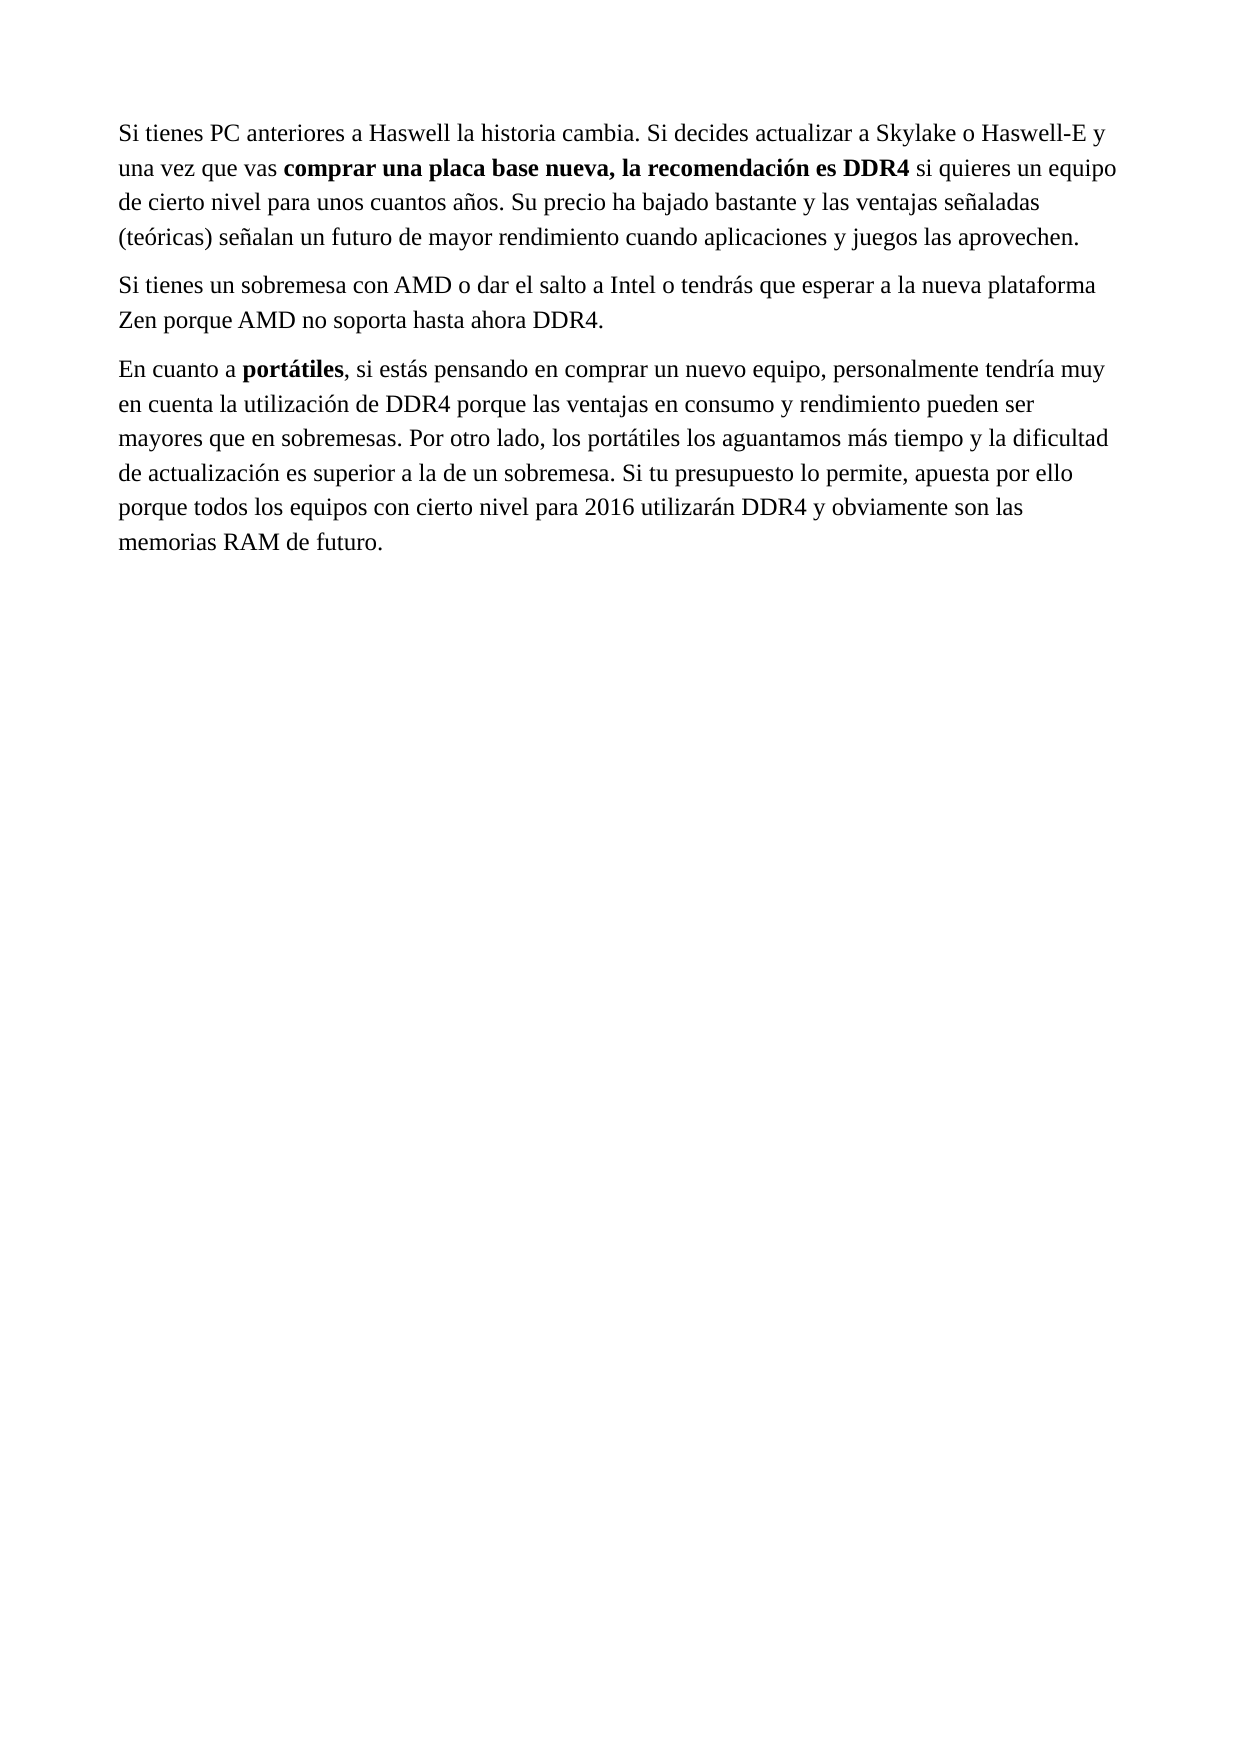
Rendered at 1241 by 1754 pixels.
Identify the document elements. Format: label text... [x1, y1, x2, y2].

text Si tienes PC anteriores a Haswell la historia cambia. Si decides actualizar a Skylake o Haswell-E y una vez que vas comprar una placa base nueva, la recomendación es DDR4 si quieres un equipo de cierto nivel para unos cuantos años. Su precio ha bajado bastante y las ventajas señaladas (teóricas) señalan un futuro de mayor rendimiento cuando aplicaciones y juegos las aprovechen. [118, 118, 1122, 250]
text En cuanto a portátiles, si estás pensando en comprar un nuevo equipo, personalmente tendría muy en cuenta la utilización de DDR4 porque las ventajas en consumo y rendimiento pueden ser mayores que en sobremesas. Por otro lado, los portátiles los aguantamos más tiempo y la dificultad de actualización es superior a la de un sobremesa. Si tu presupuesto lo permite, apuesta por ello porque todos los equipos con cierto nivel para 2016 utilizarán DDR4 y obviamente son las memorias RAM de futuro. [118, 354, 1122, 555]
text Si tienes un sobremesa con AMD o dar el salto a Intel o tendrás que esperar a la nueva plataforma Zen porque AMD no soporta hasta ahora DDR4. [118, 271, 1122, 334]
